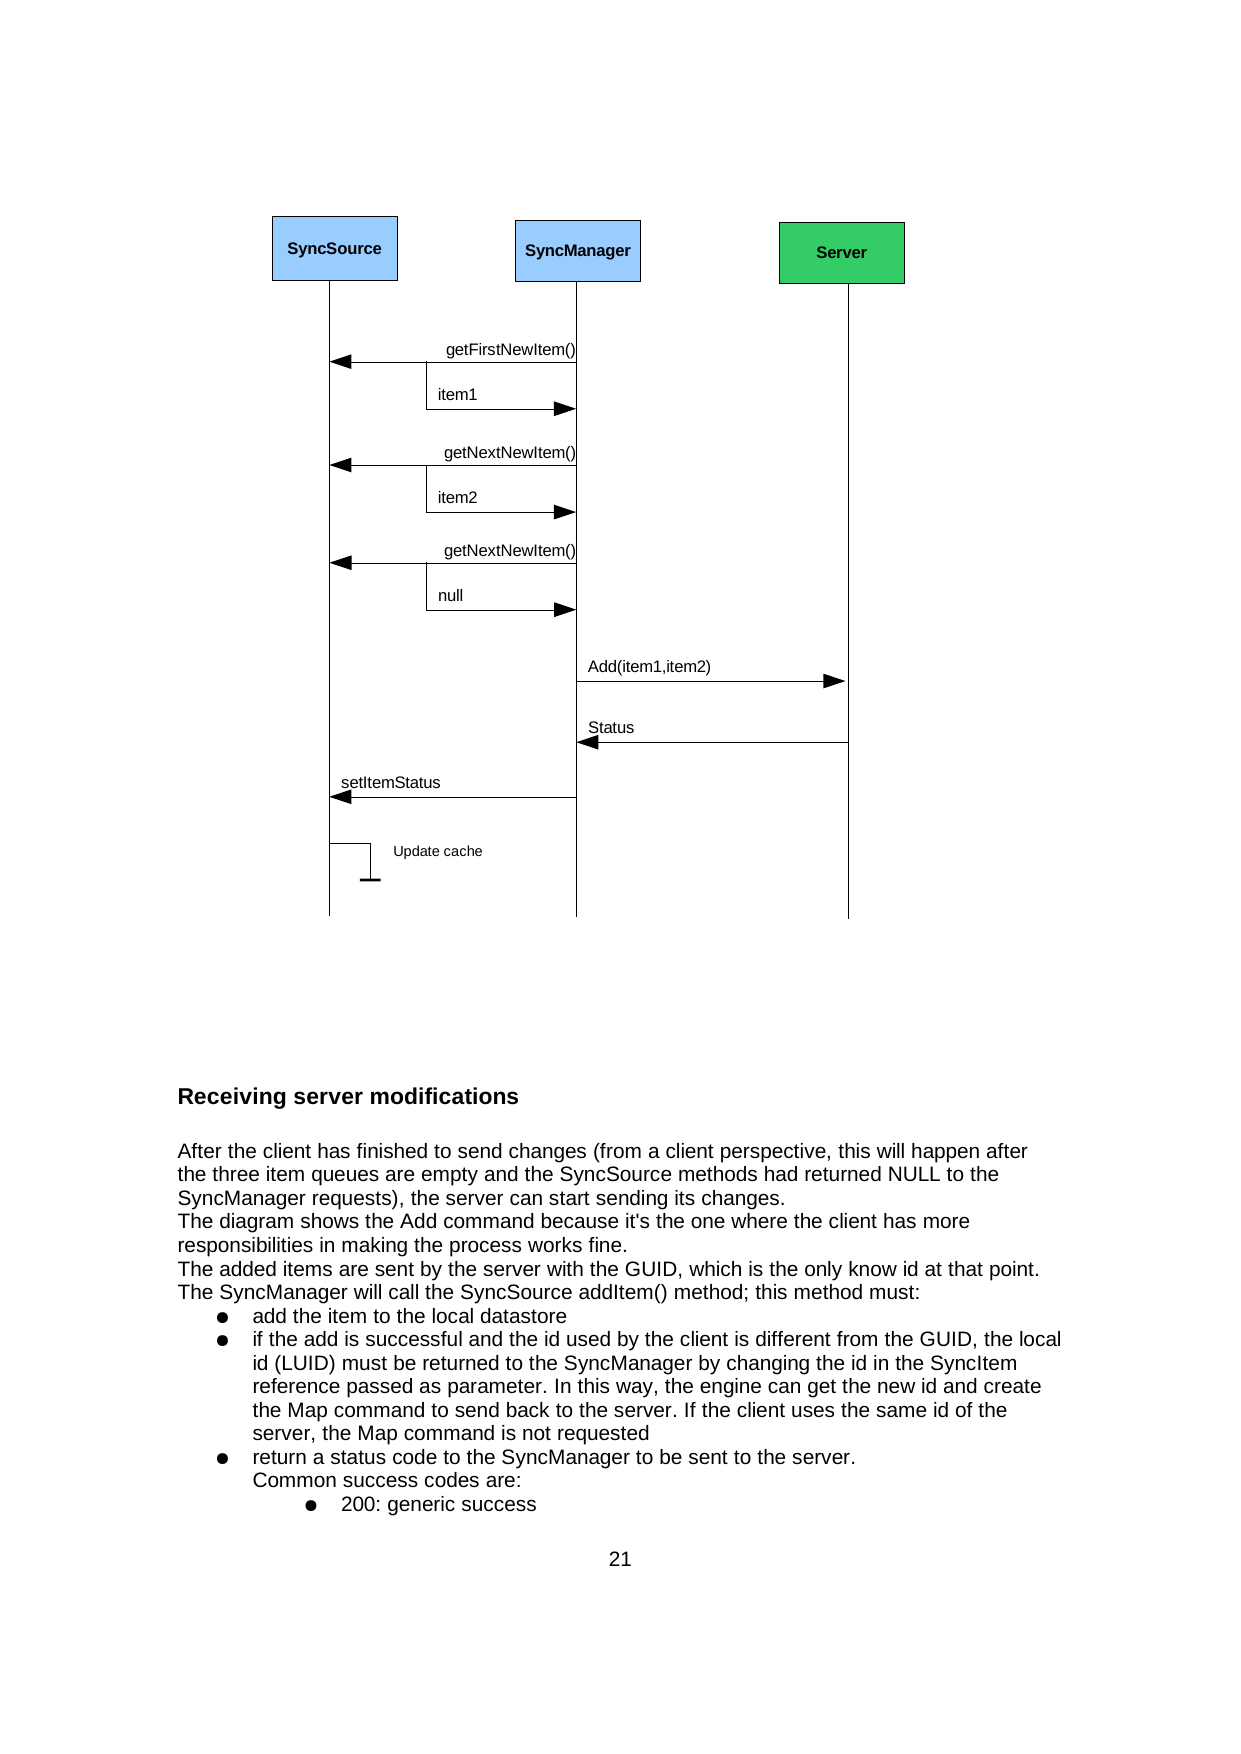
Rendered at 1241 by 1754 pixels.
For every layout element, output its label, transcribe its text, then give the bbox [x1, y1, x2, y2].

text The SyncManager will call the SyncSource addItem() method; this method must: [177, 1281, 1063, 1304]
list return a status code to the SyncManager to be sent to the server. Common success codes are: [215, 1445, 1063, 1492]
list if the add is successful and the id used by the client is different from the GUID, the local id (LUID) must be returned to the SyncManager by changing the id in the SyncItem reference passed as parameter. In this way, the engine can get the new id and create the Map command to send back to the server. If the client uses the same id of the server, the Map command is not requested [215, 1328, 1063, 1445]
text The diagram shows the Add command because it's the one where the client has more responsibilities in making the process works fine. [177, 1210, 1063, 1257]
list add the item to the local datastore [215, 1304, 1063, 1328]
text The added items are sent by the server with the GUID, which is the only know id at that point. [177, 1257, 1063, 1281]
text After the client has finished to send changes (from a client perspective, this will happen after the three item queues are empty and the SyncSource methods had returned NULL to the SyncManager requests), the server can start sending its changes. [177, 1139, 1063, 1210]
list 200: generic success [303, 1492, 1063, 1516]
subtitle Receiving server modifications [177, 1083, 1063, 1109]
